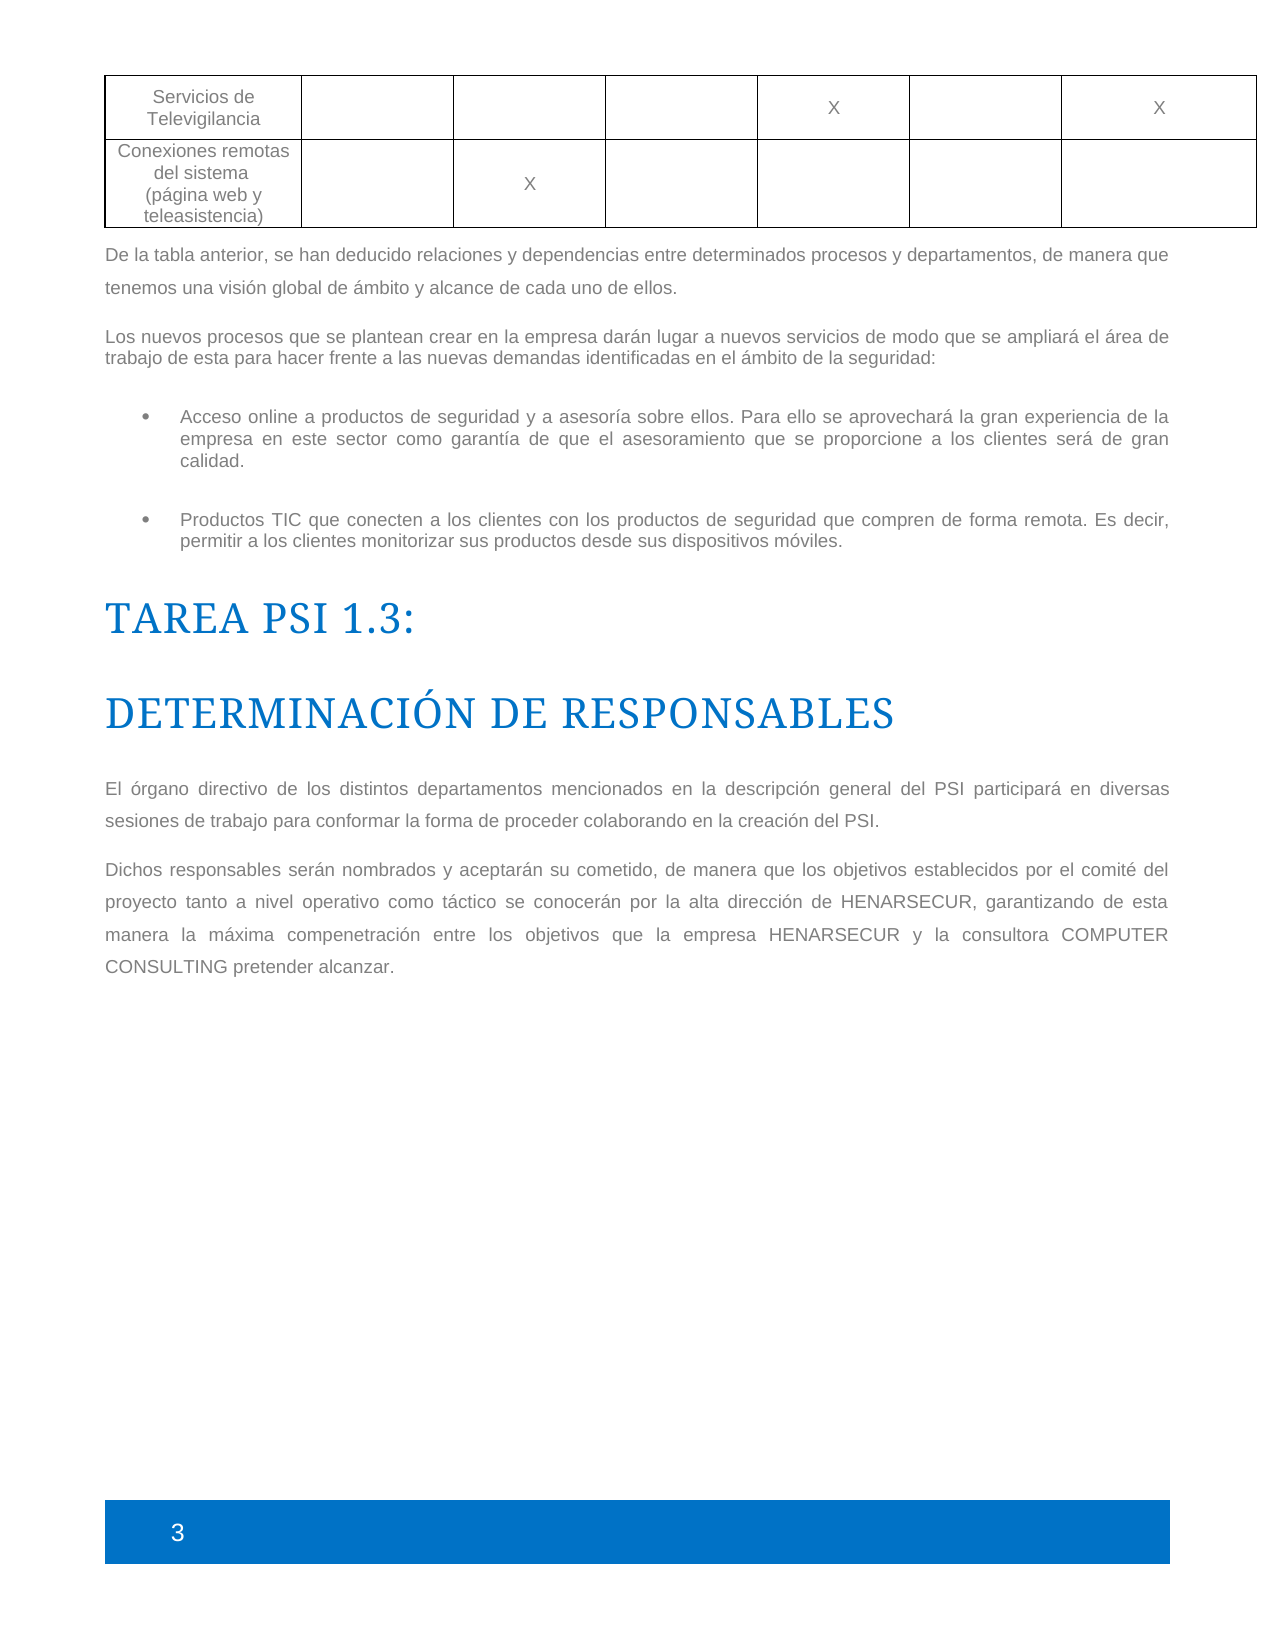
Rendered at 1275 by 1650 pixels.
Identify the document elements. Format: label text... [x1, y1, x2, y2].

table_cell [910, 76, 1061, 139]
list Acceso online a productos de seguridad y a asesoría sobre ellos. Para ello se aprovechará la gran experiencia de la empresa en este sector como garantía de que el asesoramiento que se proporcione a los clientes será de gran calidad. [142, 406, 1170, 471]
table_cell [454, 76, 605, 139]
table_cell X [758, 76, 909, 139]
table_cell [758, 140, 909, 227]
subtitle Tarea PSI 1.3: [105, 589, 1170, 646]
table_cell [302, 140, 453, 227]
text De la tabla anterior, se han deducido relaciones y dependencias entre determinados procesos y departamentos, de manera que tenemos una visión global de ámbito y alcance de cada uno de ellos. [105, 244, 1170, 298]
text Dichos responsables serán nombrados y aceptarán su cometido, de manera que los objetivos establecidos por el comité del proyecto tanto a nivel operativo como táctico se conocerán por la alta dirección de HENARSECUR, garantizando de esta manera la máxima compenetración entre los objetivos que la empresa HENARSECUR y la consultora COMPUTER CONSULTING pretender alcanzar. [105, 859, 1170, 977]
table_cell X [454, 140, 605, 227]
subtitle Los nuevos procesos que se plantean crear en la empresa darán lugar a nuevos servicios de modo que se ampliará el área de trabajo de esta para hacer frente a las nuevas demandas identificadas en el ámbito de la seguridad: [105, 326, 1170, 369]
table_cell Servicios de Televigilancia [106, 76, 301, 139]
table_cell [1062, 140, 1256, 227]
table_cell [302, 76, 453, 139]
table_cell X [1062, 76, 1256, 139]
text El órgano directivo de los distintos departamentos mencionados en la descripción general del PSI participará en diversas sesiones de trabajo para conformar la forma de proceder colaborando en la creación del PSI. [105, 778, 1170, 832]
table_cell Conexiones remotas del sistema (página web y teleasistencia) [106, 140, 301, 227]
table_cell [910, 140, 1061, 227]
list Productos TIC que conecten a los clientes con los productos de seguridad que compren de forma remota. Es decir, permitir a los clientes monitorizar sus productos desde sus dispositivos móviles. [142, 508, 1170, 552]
subtitle DETERMINACIÓN DE RESPONSABLES [105, 683, 1170, 740]
table_cell [606, 140, 757, 227]
table_cell [606, 76, 757, 139]
